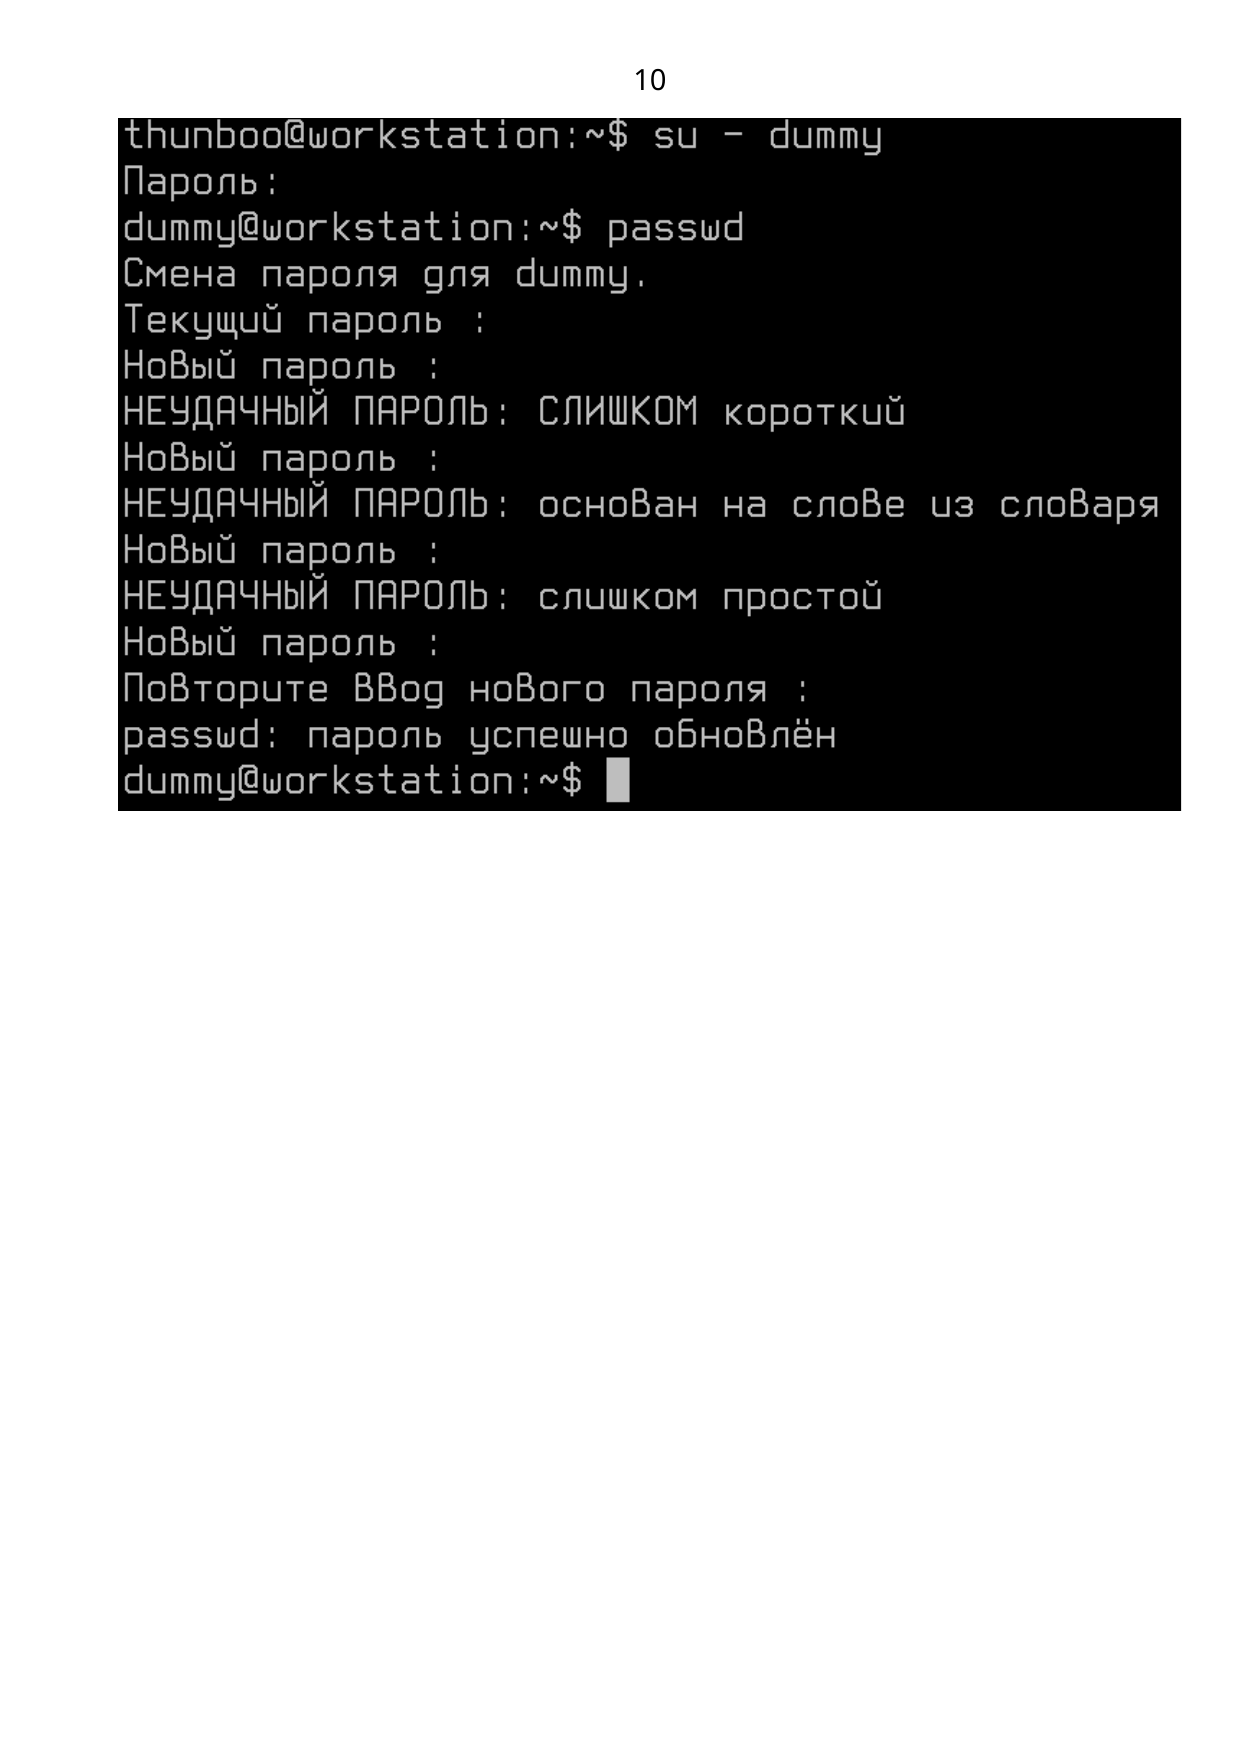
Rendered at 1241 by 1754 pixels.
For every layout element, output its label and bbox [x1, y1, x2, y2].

picture [118, 118, 1182, 811]
